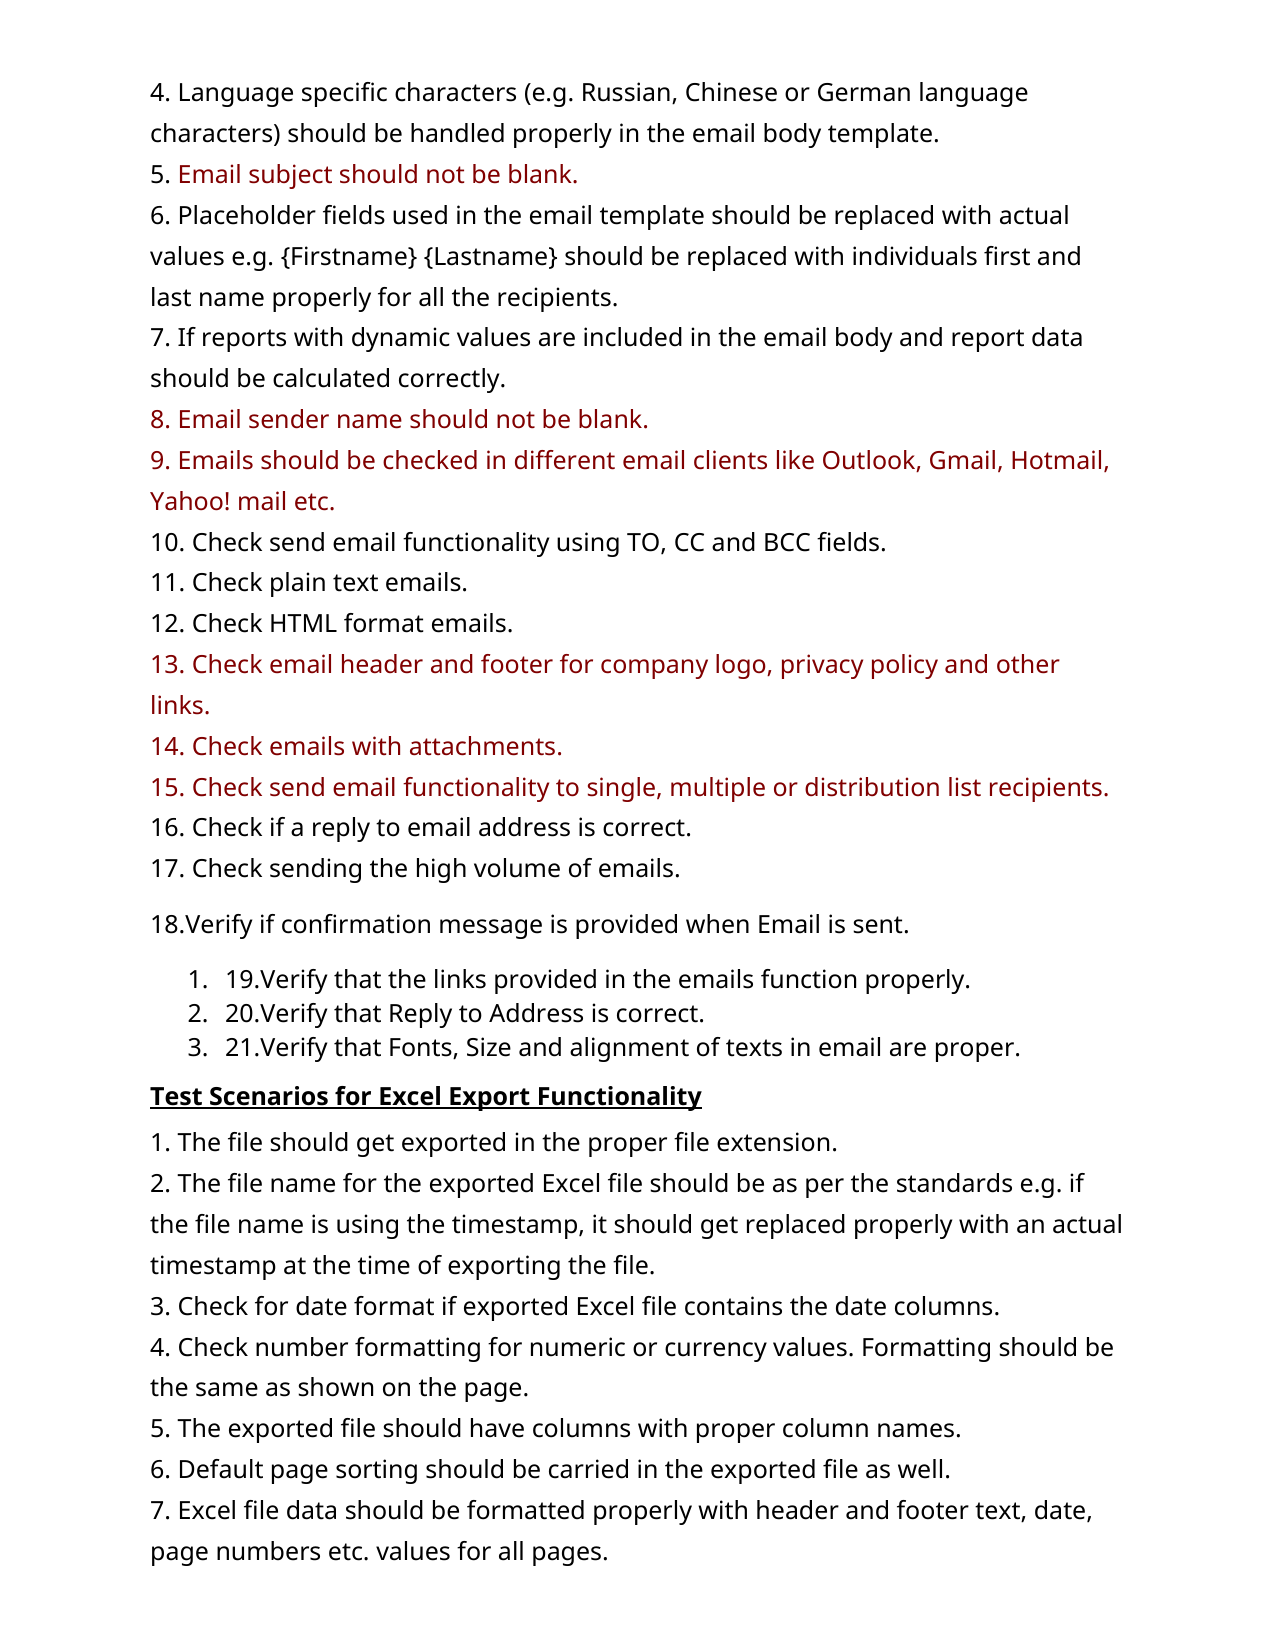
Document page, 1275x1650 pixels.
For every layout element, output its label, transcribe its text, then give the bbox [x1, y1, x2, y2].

text 4. Language specific characters (e.g. Russian, Chinese or German language characters) should be handled properly in the email body template. 5. Email subject should not be blank. 6. Placeholder fields used in the email template should be replaced with actual values e.g. {Firstname} {Lastname} should be replaced with individuals first and last name properly for all the recipients. 7. If reports with dynamic values are included in the email body and report data should be calculated correctly. 8. Email sender name should not be blank. 9. Emails should be checked in different email clients like Outlook, Gmail, Hotmail, Yahoo! mail etc. 10. Check send email functionality using TO, CC and BCC fields. 11. Check plain text emails. 12. Check HTML format emails. 13. Check email header and footer for company logo, privacy policy and other links. 14. Check emails with attachments. 15. Check send email functionality to single, multiple or distribution list recipients. 16. Check if a reply to email address is correct. 17. Check sending the high volume of emails. [150, 75, 1125, 885]
list 20.Verify that Reply to Address is correct. [187, 996, 1125, 1030]
text Test Scenarios for Excel Export Functionality [150, 1078, 1125, 1112]
list 21.Verify that Fonts, Size and alignment of texts in email are proper. [187, 1030, 1125, 1064]
text 1. The file should get exported in the proper file extension. 2. The file name for the exported Excel file should be as per the standards e.g. if the file name is using the timestamp, it should get replaced properly with an actual timestamp at the time of exporting the file. 3. Check for date format if exported Excel file contains the date columns. 4. Check number formatting for numeric or currency values. Formatting should be the same as shown on the page. 5. The exported file should have columns with proper column names. 6. Default page sorting should be carried in the exported file as well. 7. Excel file data should be formatted properly with header and footer text, date, page numbers etc. values for all pages. [150, 1125, 1125, 1567]
list 19.Verify that the links provided in the emails function properly. [187, 962, 1125, 996]
text 18.Verify if confirmation message is provided when Email is sent. [150, 906, 1125, 940]
